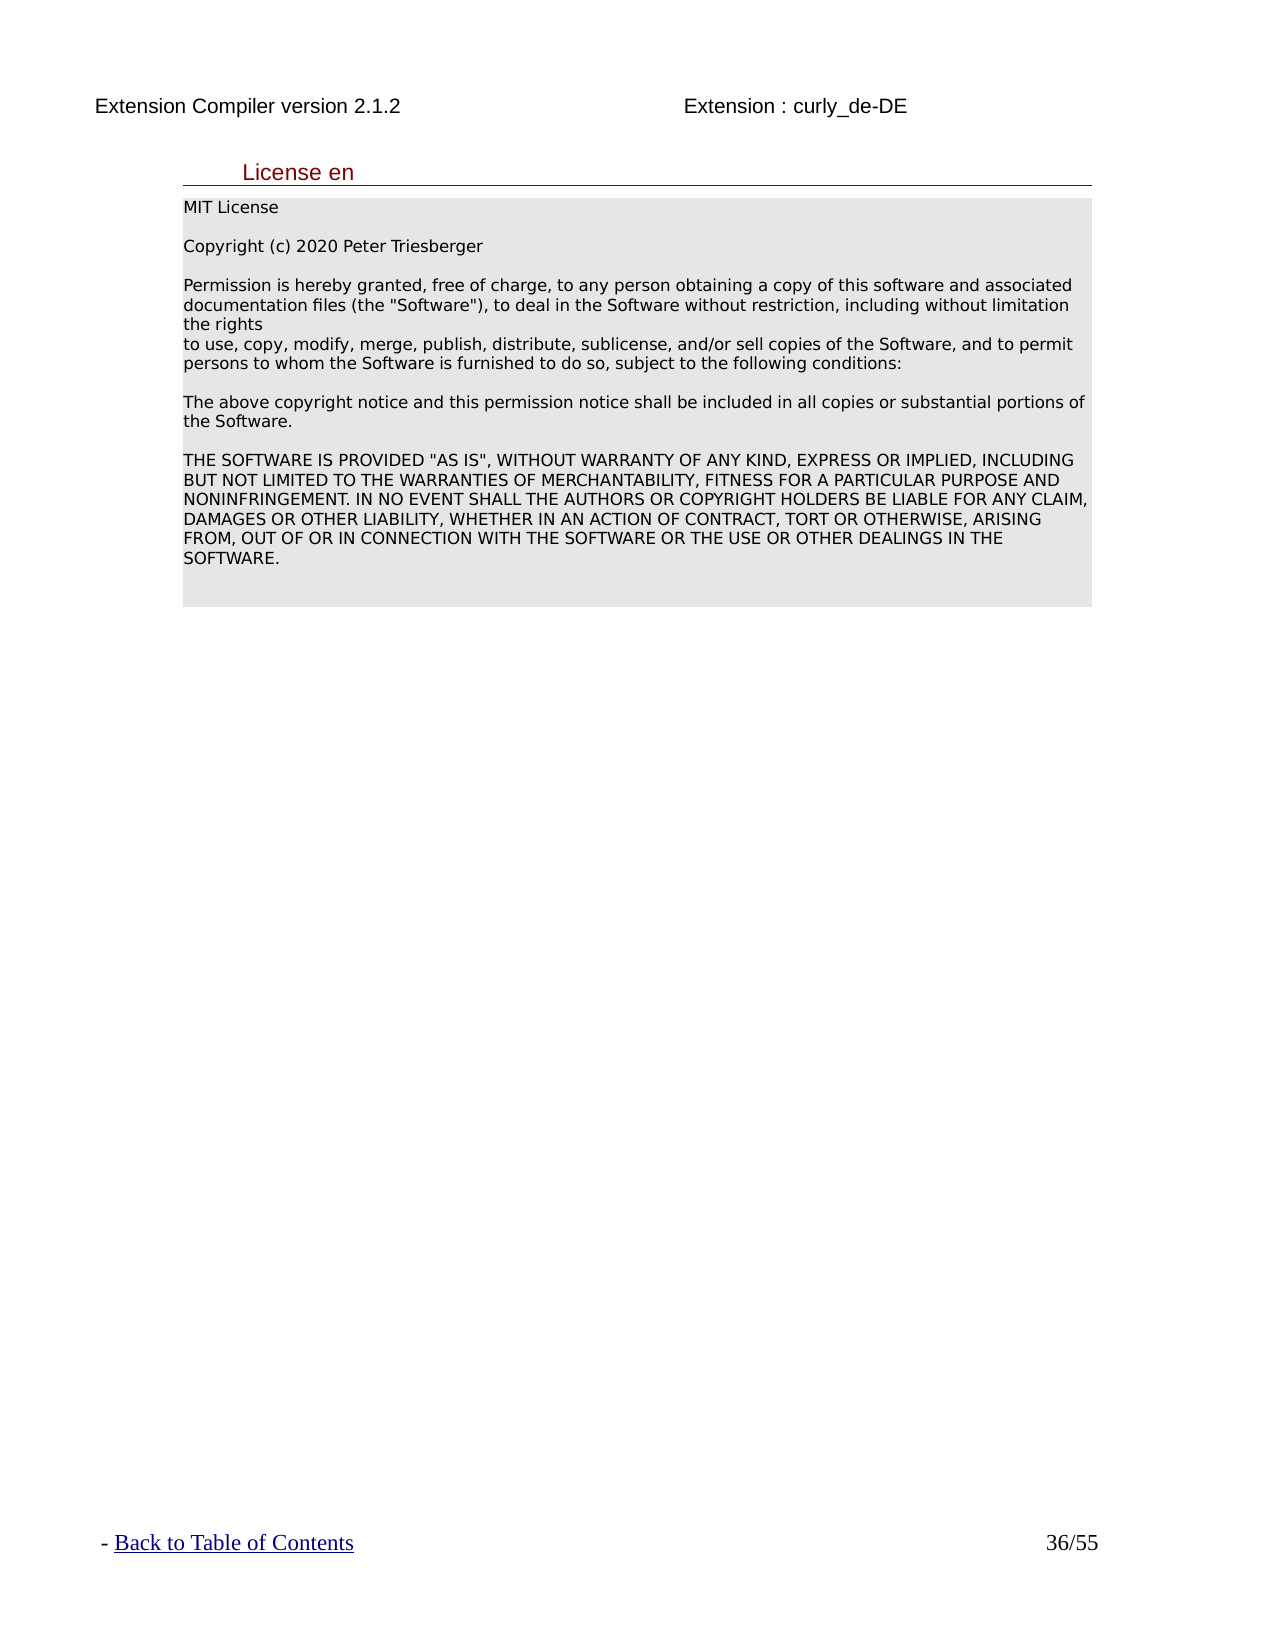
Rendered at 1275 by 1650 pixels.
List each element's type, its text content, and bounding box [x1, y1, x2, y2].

text SOFTWARE. [183, 549, 1092, 568]
text THE SOFTWARE IS PROVIDED "AS IS", WITHOUT WARRANTY OF ANY KIND, EXPRESS OR IMPLIED, INCLUDING BUT NOT LIMITED TO THE WARRANTIES OF MERCHANTABILITY, FITNESS FOR A PARTICULAR PURPOSE AND NONINFRINGEMENT. IN NO EVENT SHALL THE AUTHORS OR COPYRIGHT HOLDERS BE LIABLE FOR ANY CLAIM, DAMAGES OR OTHER LIABILITY, WHETHER IN AN ACTION OF CONTRACT, TORT OR OTHERWISE, ARISING FROM, OUT OF OR IN CONNECTION WITH THE SOFTWARE OR THE USE OR OTHER DEALINGS IN THE [183, 451, 1092, 549]
text License en [183, 159, 1092, 185]
text to use, copy, modify, merge, publish, distribute, sublicense, and/or sell copies of the Software, and to permit persons to whom the Software is furnished to do so, subject to the following conditions: [183, 334, 1092, 373]
text Copyright (c) 2020 Peter Triesberger [183, 237, 1092, 257]
text Permission is hereby granted, free of charge, to any person obtaining a copy of this software and associated documentation files (the "Software"), to deal in the Software without restriction, including without limitation the rights [183, 276, 1092, 334]
text The above copyright notice and this permission notice shall be included in all copies or substantial portions of the Software. [183, 393, 1092, 432]
text MIT License [183, 198, 1092, 218]
